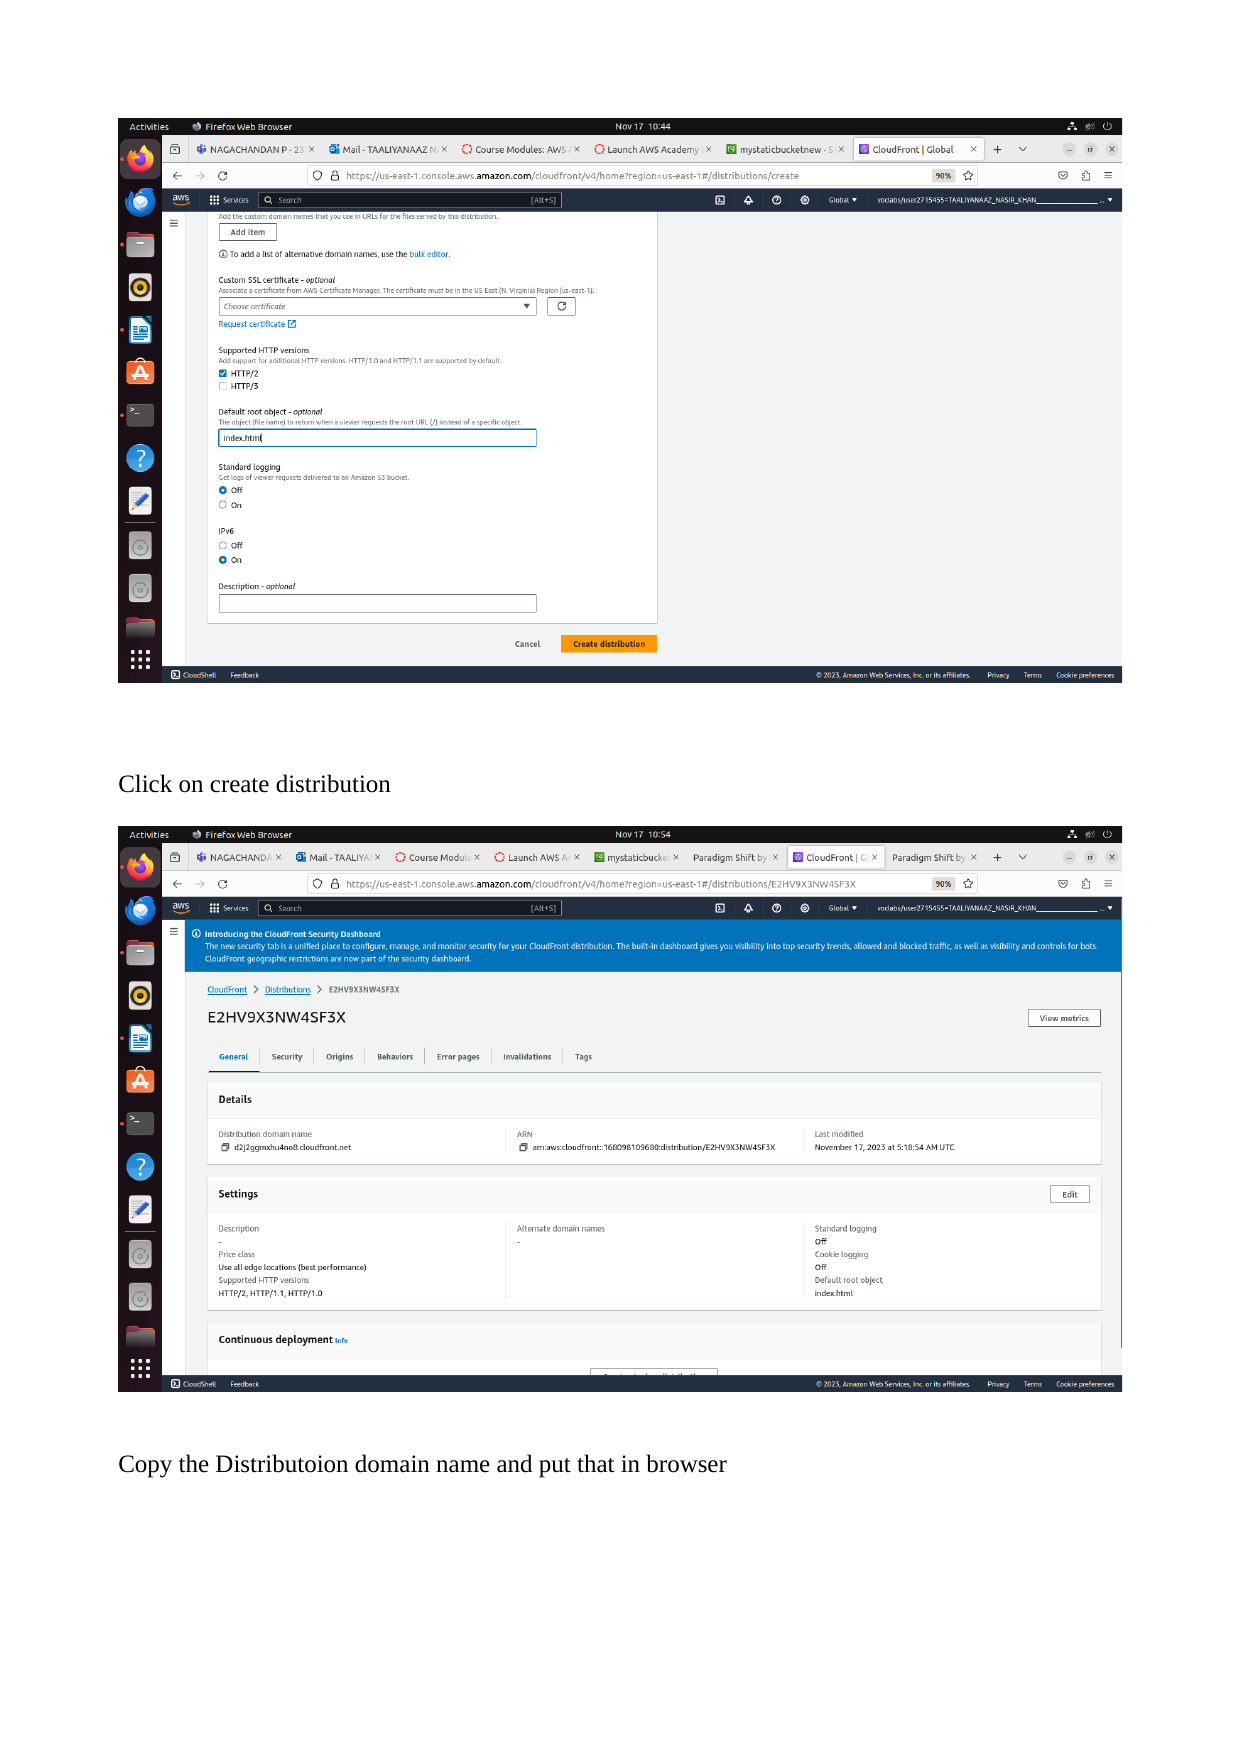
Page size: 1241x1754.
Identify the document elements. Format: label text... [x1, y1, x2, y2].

text Click on create distribution [118, 769, 1122, 798]
text Copy the Distributoion domain name and put that in browser [118, 1449, 1122, 1477]
picture [118, 826, 1123, 1392]
picture [118, 118, 1123, 683]
